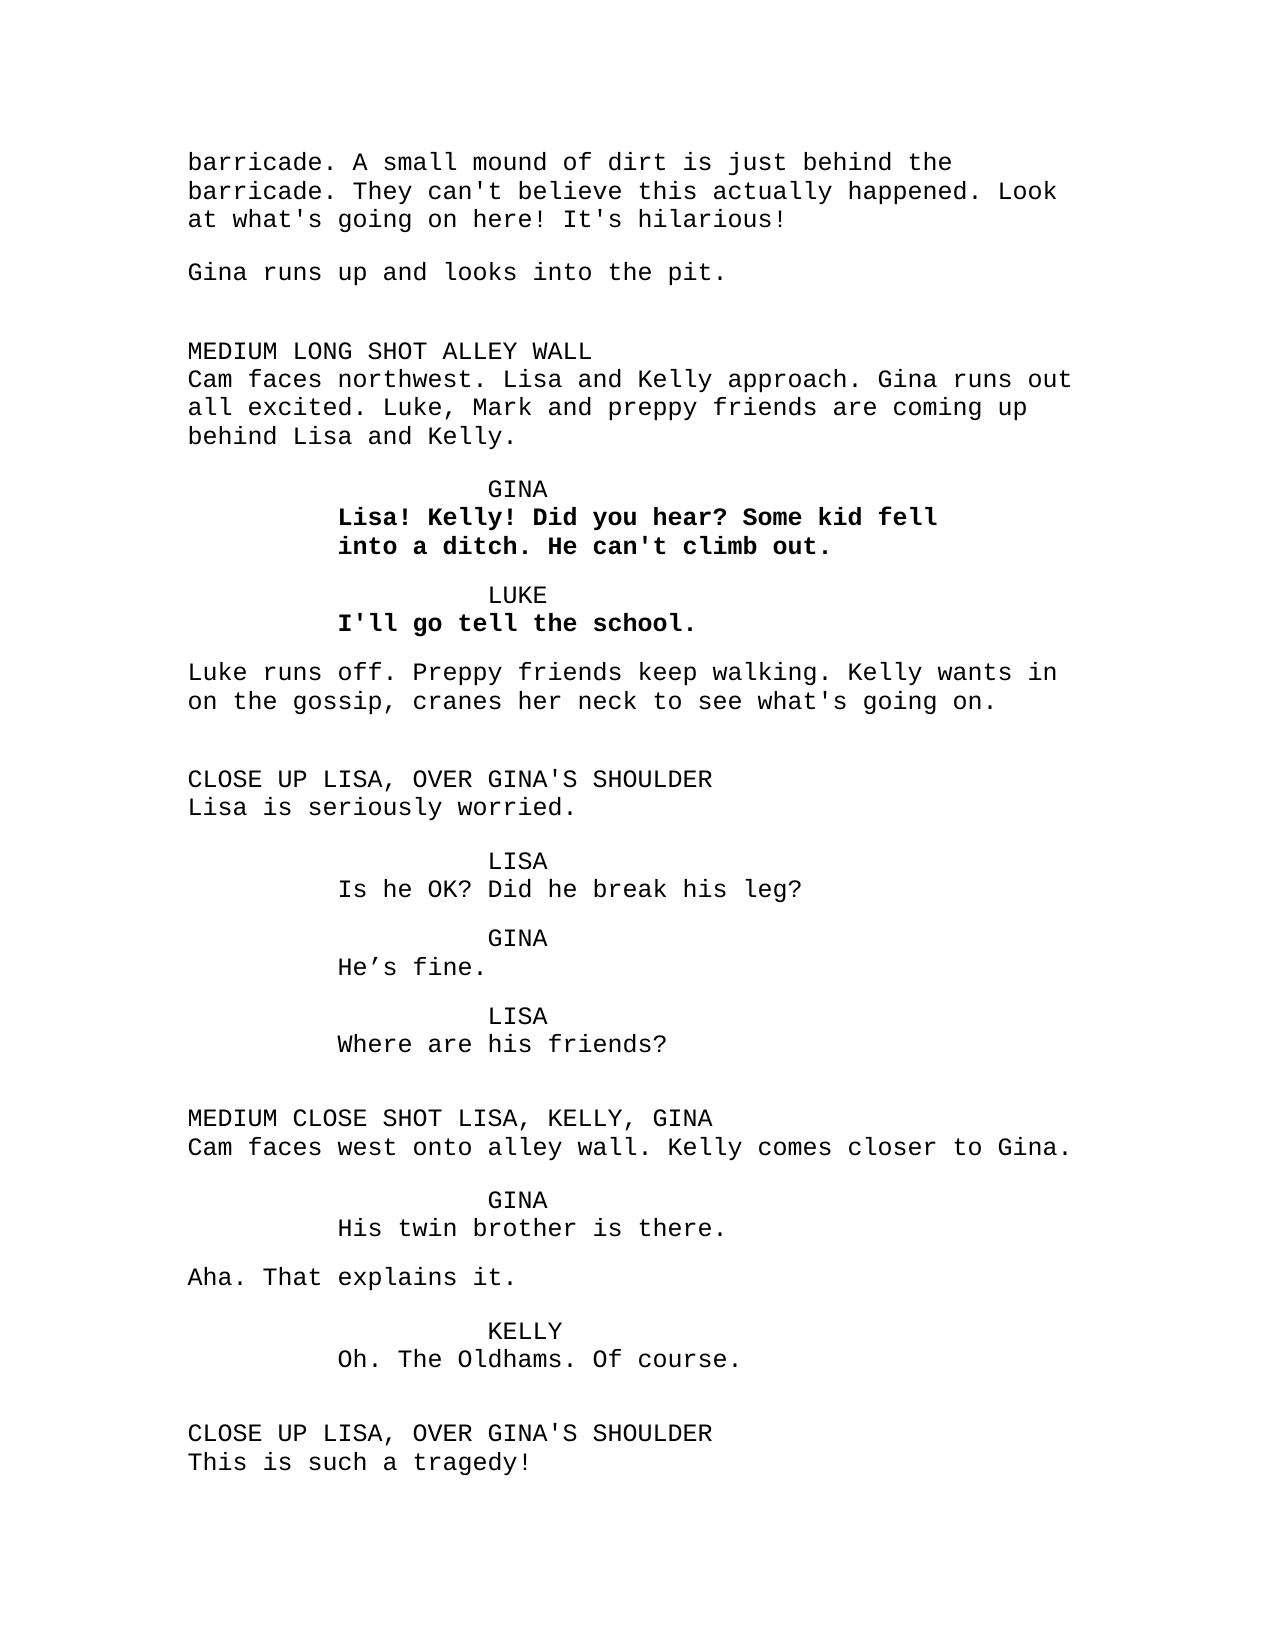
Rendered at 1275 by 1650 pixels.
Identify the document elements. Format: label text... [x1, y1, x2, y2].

text Cam faces northwest. Lisa and Kelly approach. Gina runs out all excited. Luke, Mark and preppy friends are coming up behind Lisa and Kelly. [187, 367, 1087, 452]
text He’s fine. [337, 954, 937, 982]
text Where are his friends? [337, 1032, 937, 1060]
subtitle CLOSE UP LISA, OVER GINA'S SHOULDER [187, 767, 1087, 795]
subtitle MEDIUM CLOSE SHOT LISA, KELLY, GINA [187, 1106, 1087, 1134]
text Gina runs up and looks into the pit. [187, 260, 1087, 288]
text GINA [187, 1187, 1087, 1216]
text His twin brother is there. [337, 1216, 937, 1244]
text LUKE [187, 582, 1087, 611]
text Is he OK? Did he break his leg? [337, 877, 937, 905]
text This is such a tragedy! [187, 1449, 1087, 1477]
subtitle MEDIUM LONG SHOT ALLEY WALL [187, 338, 1087, 367]
text GINA [187, 477, 1087, 505]
text Lisa is seriously worried. [187, 795, 1087, 823]
text Lisa! Kelly! Did you hear? Some kid fell into a ditch. He can't climb out. [337, 505, 937, 562]
subtitle CLOSE UP LISA, OVER GINA'S SHOULDER [187, 1421, 1087, 1449]
text Oh. The Oldhams. Of course. [337, 1347, 937, 1375]
text KELLY [187, 1318, 1087, 1347]
text GINA [187, 926, 1087, 954]
text Aha. That explains it. [187, 1265, 1087, 1293]
text Luke runs off. Preppy friends keep walking. Kelly wants in on the gossip, cranes her neck to see what's going on. [187, 660, 1087, 717]
text LISA [187, 848, 1087, 877]
text LISA [187, 1003, 1087, 1032]
text Cam faces west onto alley wall. Kelly comes closer to Gina. [187, 1134, 1087, 1162]
text barricade. A small mound of dirt is just behind the barricade. They can't believe this actually happened. Look at what's going on here! It's hilarious! [187, 150, 1087, 235]
text I'll go tell the school. [337, 611, 937, 639]
